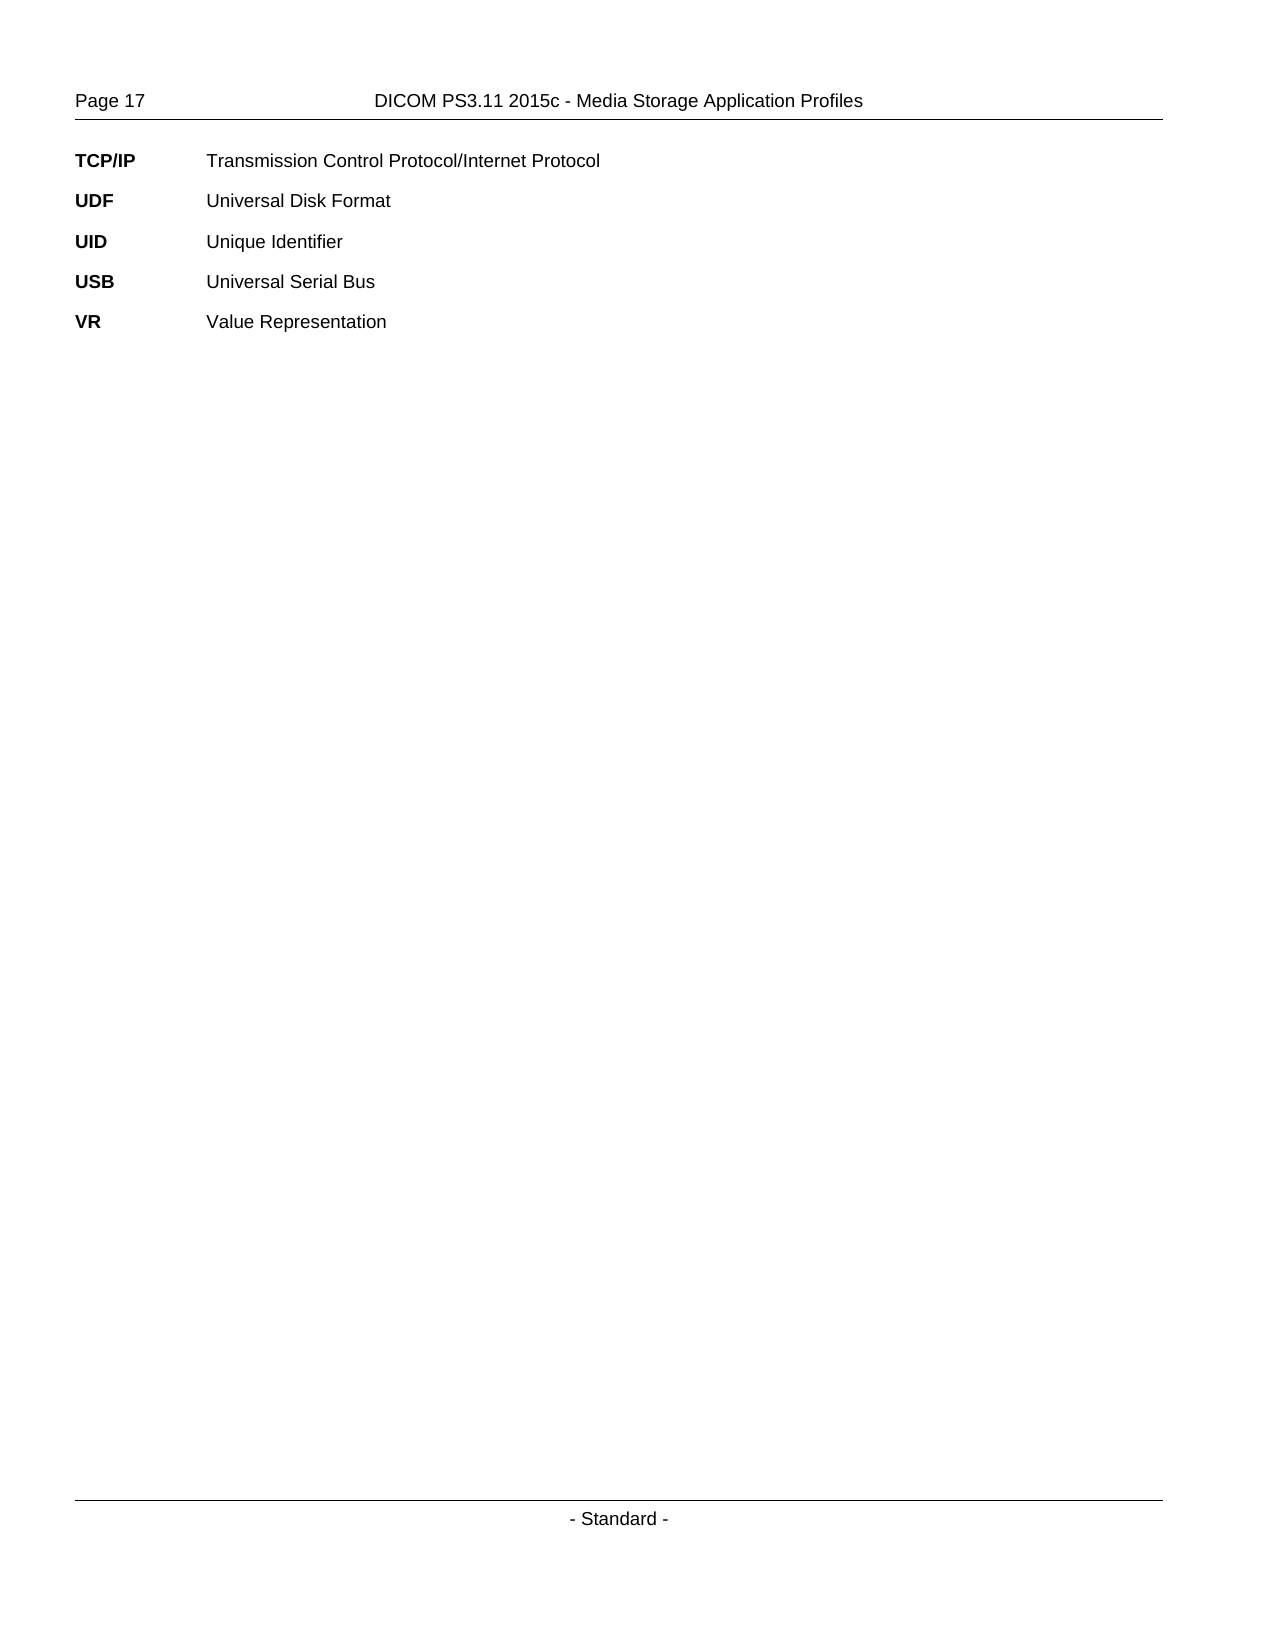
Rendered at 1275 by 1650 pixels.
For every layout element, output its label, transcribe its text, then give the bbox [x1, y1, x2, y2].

text UID Unique Identifier [75, 231, 1162, 252]
text VR Value Representation [75, 311, 1162, 333]
text TCP/IP Transmission Control Protocol/Internet Protocol [75, 150, 1162, 172]
text UDF Universal Disk Format [75, 190, 1162, 212]
text USB Universal Serial Bus [75, 271, 1162, 292]
